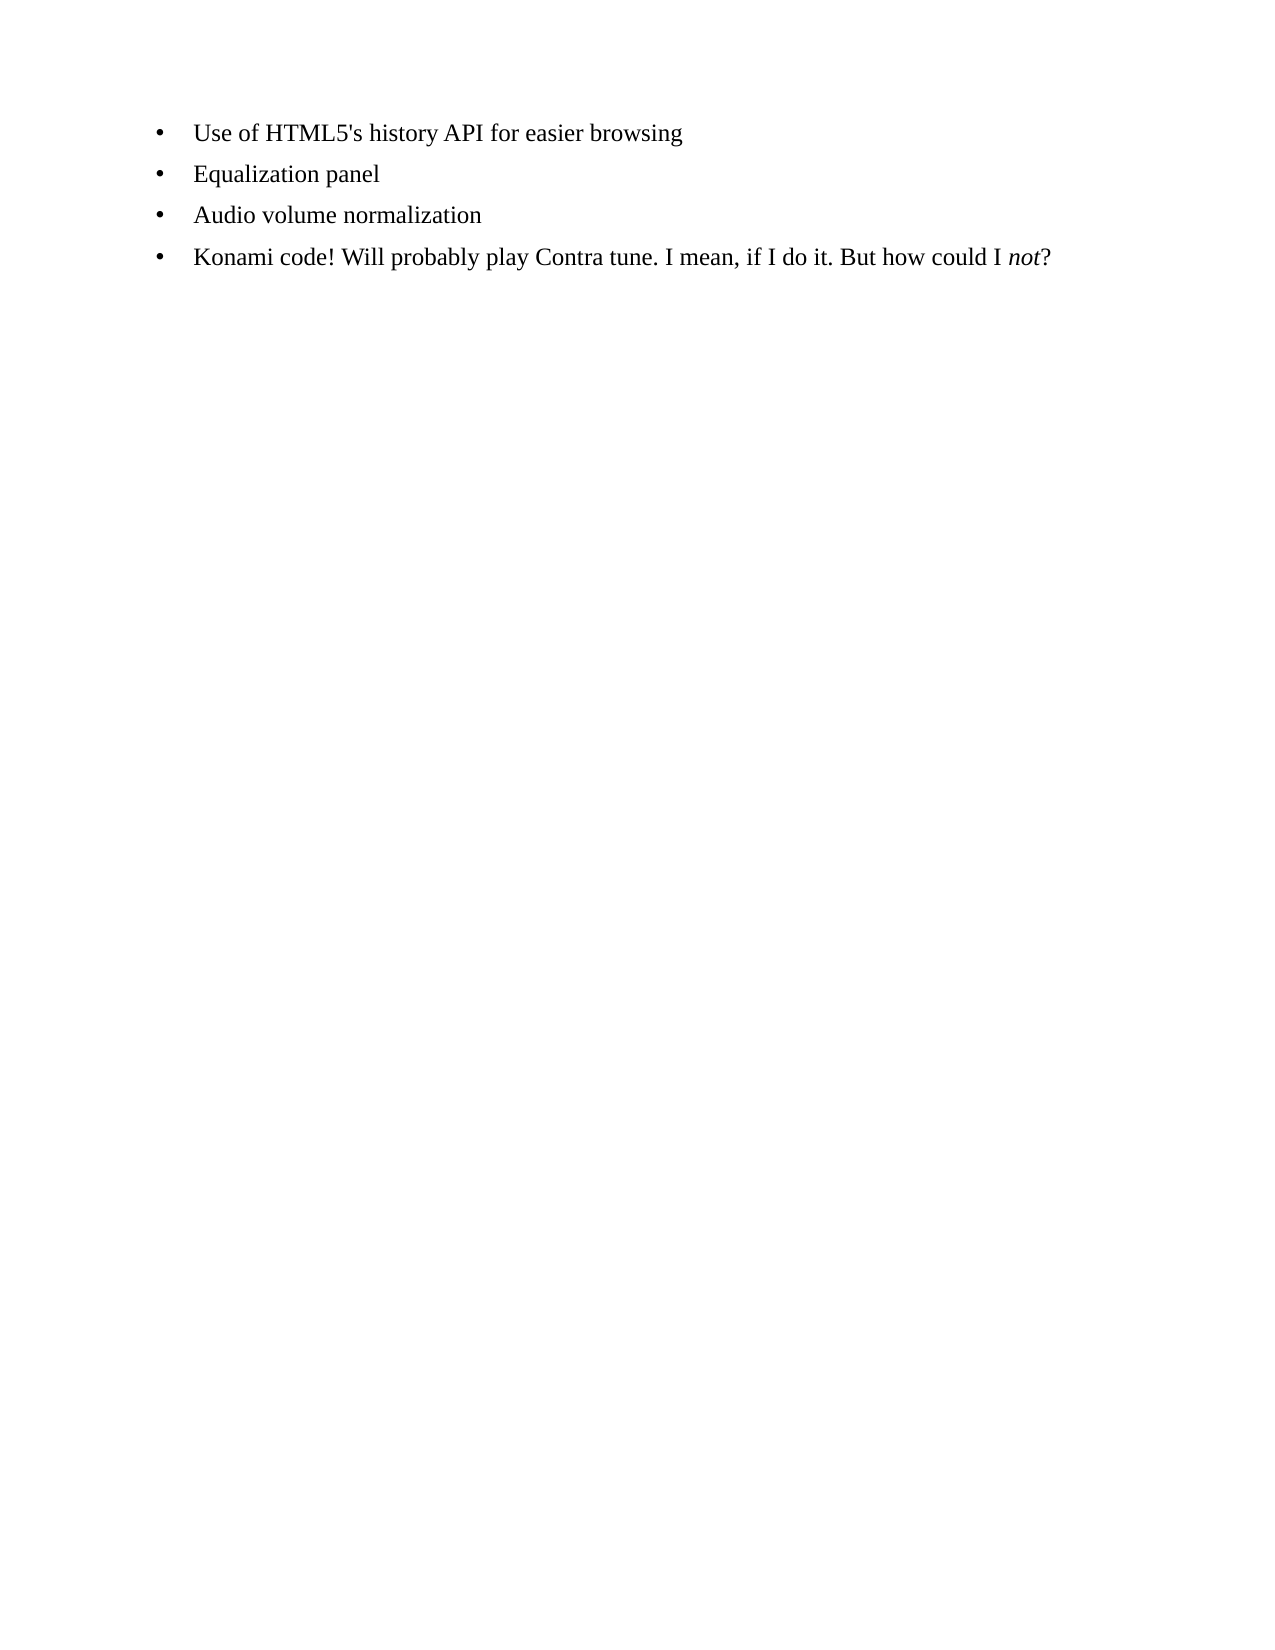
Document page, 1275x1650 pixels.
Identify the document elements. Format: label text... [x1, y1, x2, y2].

list Konami code! Will probably play Contra tune. I mean, if I do it. But how could I not? [156, 242, 1157, 271]
list Audio volume normalization [156, 201, 1157, 229]
list Use of HTML5's history API for easier browsing [156, 118, 1157, 147]
list Equalization panel [156, 159, 1157, 188]
